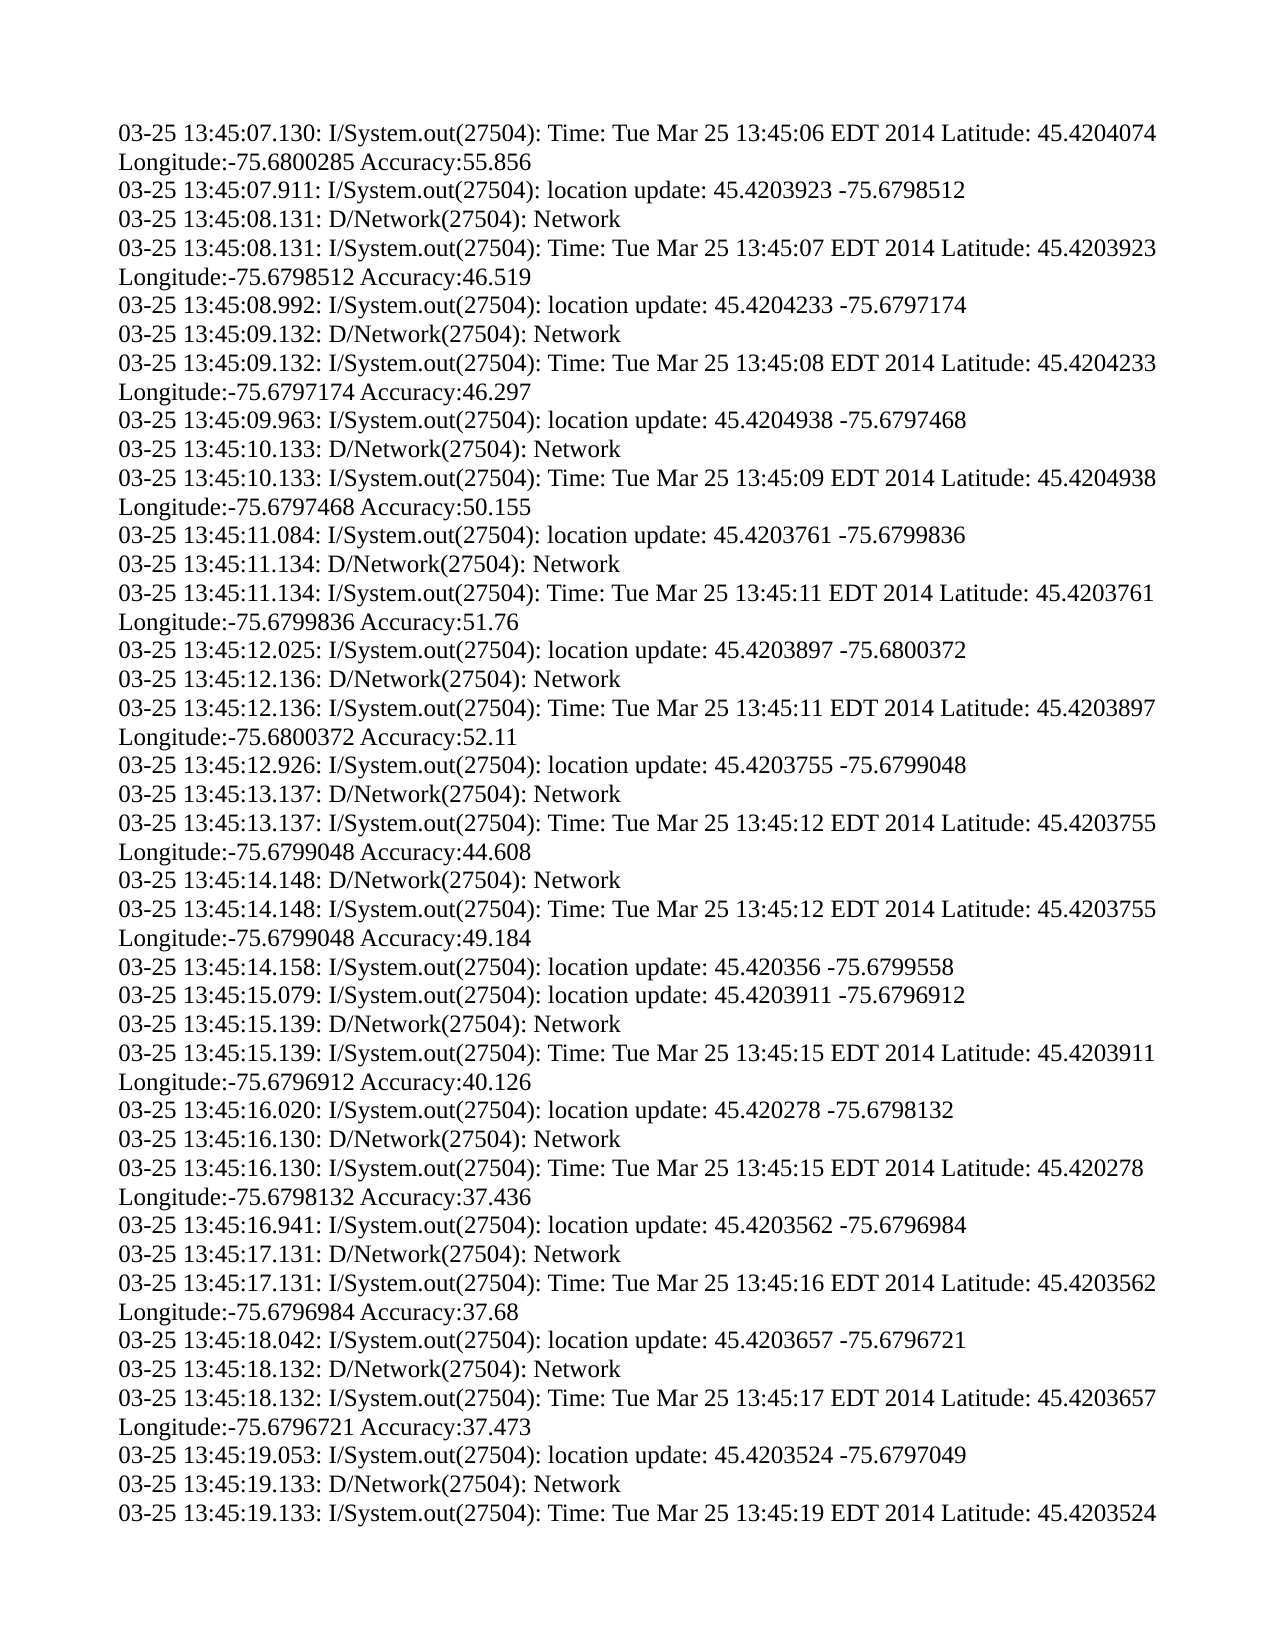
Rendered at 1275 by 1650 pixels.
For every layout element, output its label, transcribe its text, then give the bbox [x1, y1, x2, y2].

text 03-25 13:45:16.130: D/Network(27504): Network [118, 1124, 1157, 1153]
text 03-25 13:45:09.132: I/System.out(27504): Time: Tue Mar 25 13:45:08 EDT 2014 Latitude: 45.4204233 Longitude:-75.6797174 Accuracy:46.297 [118, 348, 1157, 406]
text 03-25 13:45:19.133: D/Network(27504): Network [118, 1469, 1157, 1498]
text 03-25 13:45:11.134: D/Network(27504): Network [118, 549, 1157, 578]
text 03-25 13:45:17.131: I/System.out(27504): Time: Tue Mar 25 13:45:16 EDT 2014 Latitude: 45.4203562 Longitude:-75.6796984 Accuracy:37.68 [118, 1268, 1157, 1326]
text 03-25 13:45:16.941: I/System.out(27504): location update: 45.4203562 -75.6796984 [118, 1211, 1157, 1239]
text 03-25 13:45:08.992: I/System.out(27504): location update: 45.4204233 -75.6797174 [118, 291, 1157, 319]
text 03-25 13:45:12.136: D/Network(27504): Network [118, 664, 1157, 693]
text 03-25 13:45:16.130: I/System.out(27504): Time: Tue Mar 25 13:45:15 EDT 2014 Latitude: 45.420278 Longitude:-75.6798132 Accuracy:37.436 [118, 1153, 1157, 1211]
text 03-25 13:45:15.079: I/System.out(27504): location update: 45.4203911 -75.6796912 [118, 981, 1157, 1009]
text 03-25 13:45:15.139: I/System.out(27504): Time: Tue Mar 25 13:45:15 EDT 2014 Latitude: 45.4203911 Longitude:-75.6796912 Accuracy:40.126 [118, 1038, 1157, 1096]
text 03-25 13:45:13.137: I/System.out(27504): Time: Tue Mar 25 13:45:12 EDT 2014 Latitude: 45.4203755 Longitude:-75.6799048 Accuracy:44.608 [118, 808, 1157, 866]
text 03-25 13:45:18.132: I/System.out(27504): Time: Tue Mar 25 13:45:17 EDT 2014 Latitude: 45.4203657 Longitude:-75.6796721 Accuracy:37.473 [118, 1383, 1157, 1441]
text 03-25 13:45:08.131: D/Network(27504): Network [118, 204, 1157, 233]
text 03-25 13:45:12.136: I/System.out(27504): Time: Tue Mar 25 13:45:11 EDT 2014 Latitude: 45.4203897 Longitude:-75.6800372 Accuracy:52.11 [118, 693, 1157, 751]
text 03-25 13:45:16.020: I/System.out(27504): location update: 45.420278 -75.6798132 [118, 1096, 1157, 1124]
text 03-25 13:45:15.139: D/Network(27504): Network [118, 1009, 1157, 1038]
text 03-25 13:45:09.963: I/System.out(27504): location update: 45.4204938 -75.6797468 [118, 406, 1157, 434]
text 03-25 13:45:18.042: I/System.out(27504): location update: 45.4203657 -75.6796721 [118, 1326, 1157, 1354]
text 03-25 13:45:17.131: D/Network(27504): Network [118, 1239, 1157, 1268]
text 03-25 13:45:18.132: D/Network(27504): Network [118, 1354, 1157, 1383]
text 03-25 13:45:14.158: I/System.out(27504): location update: 45.420356 -75.6799558 [118, 952, 1157, 981]
text 03-25 13:45:08.131: I/System.out(27504): Time: Tue Mar 25 13:45:07 EDT 2014 Latitude: 45.4203923 Longitude:-75.6798512 Accuracy:46.519 [118, 233, 1157, 291]
text 03-25 13:45:11.084: I/System.out(27504): location update: 45.4203761 -75.6799836 [118, 521, 1157, 549]
text 03-25 13:45:19.053: I/System.out(27504): location update: 45.4203524 -75.6797049 [118, 1441, 1157, 1469]
text 03-25 13:45:12.926: I/System.out(27504): location update: 45.4203755 -75.6799048 [118, 751, 1157, 779]
text 03-25 13:45:10.133: I/System.out(27504): Time: Tue Mar 25 13:45:09 EDT 2014 Latitude: 45.4204938 Longitude:-75.6797468 Accuracy:50.155 [118, 463, 1157, 521]
text 03-25 13:45:09.132: D/Network(27504): Network [118, 319, 1157, 348]
text 03-25 13:45:07.911: I/System.out(27504): location update: 45.4203923 -75.6798512 [118, 176, 1157, 204]
text 03-25 13:45:12.025: I/System.out(27504): location update: 45.4203897 -75.6800372 [118, 636, 1157, 664]
text 03-25 13:45:07.130: I/System.out(27504): Time: Tue Mar 25 13:45:06 EDT 2014 Latitude: 45.4204074 Longitude:-75.6800285 Accuracy:55.856 [118, 118, 1157, 176]
text 03-25 13:45:11.134: I/System.out(27504): Time: Tue Mar 25 13:45:11 EDT 2014 Latitude: 45.4203761 Longitude:-75.6799836 Accuracy:51.76 [118, 578, 1157, 636]
text 03-25 13:45:13.137: D/Network(27504): Network [118, 779, 1157, 808]
text 03-25 13:45:19.133: I/System.out(27504): Time: Tue Mar 25 13:45:19 EDT 2014 Latitude: 45.4203524 [118, 1498, 1157, 1527]
text 03-25 13:45:14.148: I/System.out(27504): Time: Tue Mar 25 13:45:12 EDT 2014 Latitude: 45.4203755 Longitude:-75.6799048 Accuracy:49.184 [118, 894, 1157, 952]
text 03-25 13:45:14.148: D/Network(27504): Network [118, 866, 1157, 894]
text 03-25 13:45:10.133: D/Network(27504): Network [118, 434, 1157, 463]
